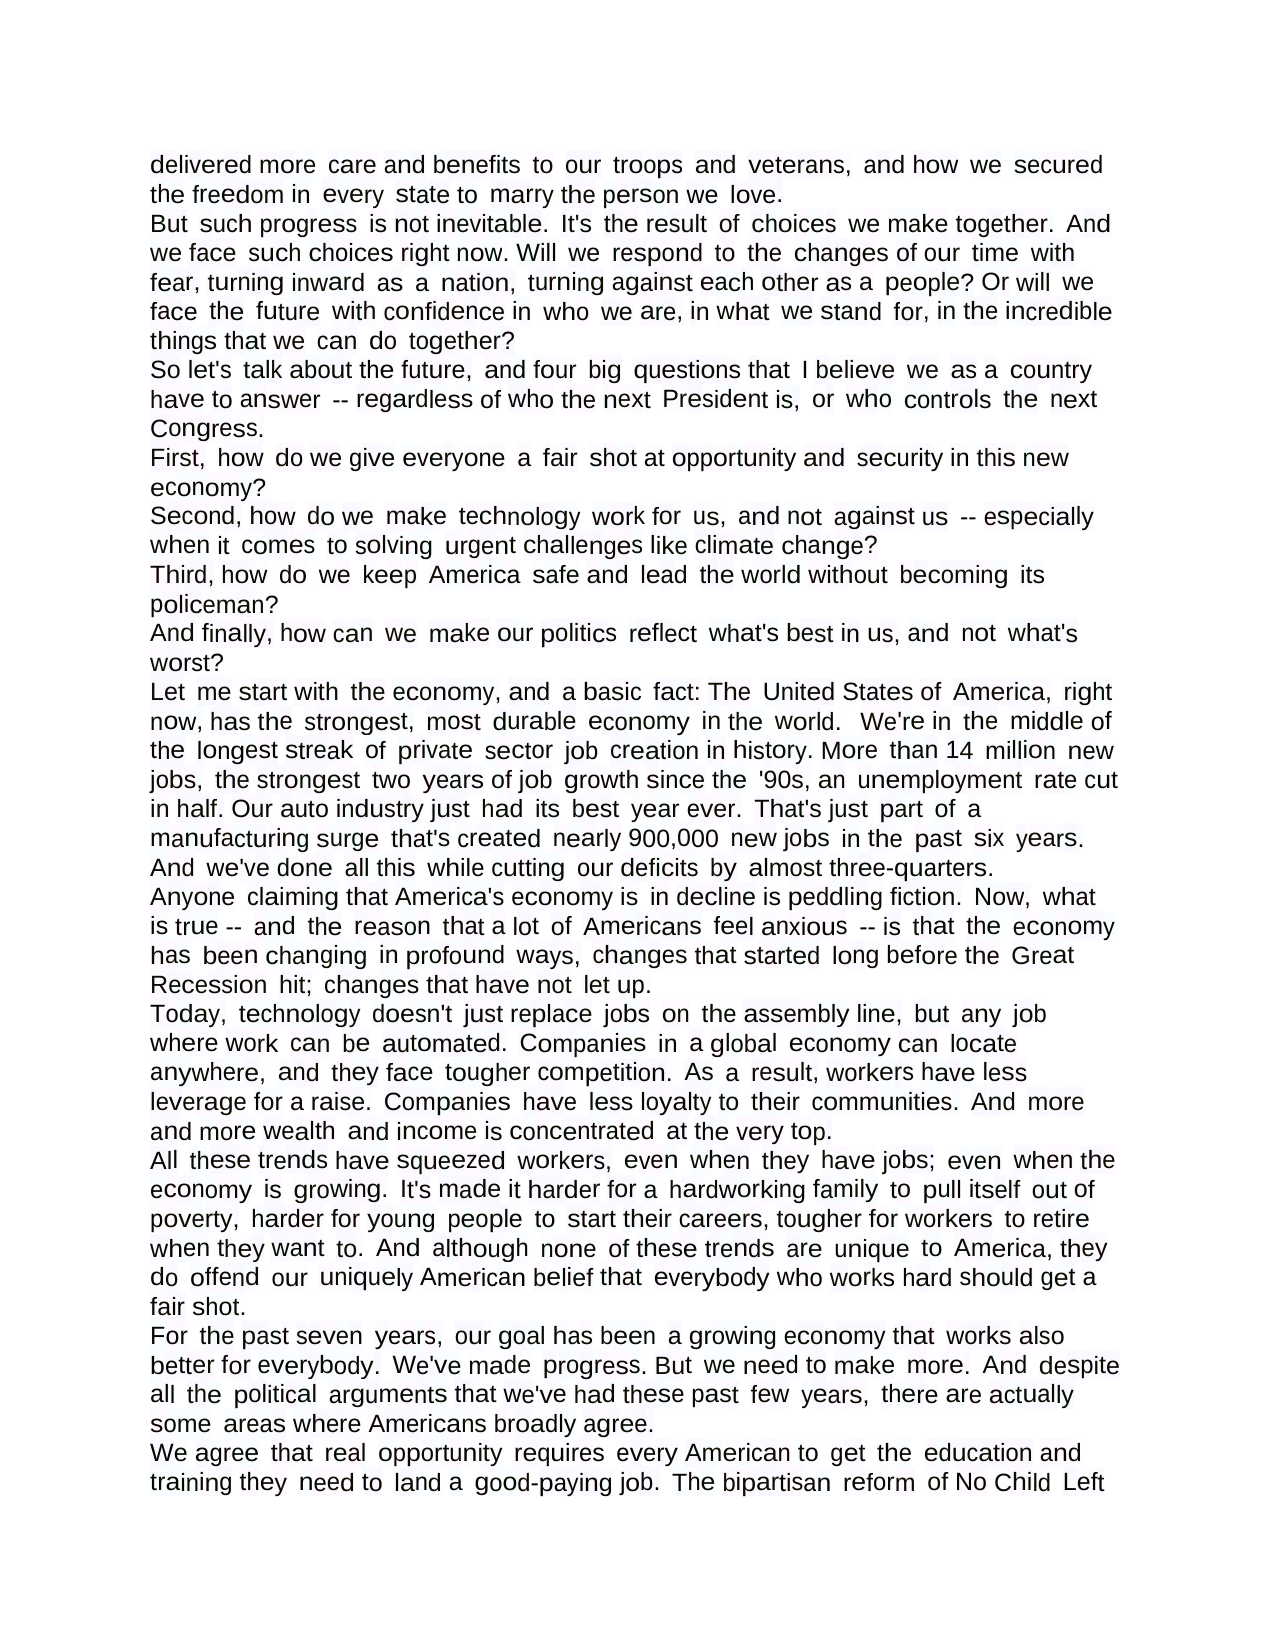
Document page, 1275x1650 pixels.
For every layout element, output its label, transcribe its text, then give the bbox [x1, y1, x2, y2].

text And finally, how can we make our politics reflect what's best in us, and not what's worst? [209, 618, 1125, 677]
text So let's talk about the future, and four big questions that I believe we as a country have to answer -- regardless of who the next President is, or who controls the next Congress. [150, 355, 1125, 443]
text Anyone claiming that America's economy is in decline is peddling fiction. Now, what is true -- and the reason that a lot of Americans feel anxious -- is that the economy has been changing in profound ways, changes that started long before the Great Recession hit; changes that have not let up. [150, 882, 1125, 999]
text First, how do we give everyone a fair shot at opportunity and security in this new economy? [204, 443, 1125, 501]
text Today, technology doesn't just replace jobs on the assembly line, but any job where work can be automated. Companies in a global economy can locate anywhere, and they face tougher competition. As a result, workers have less leverage for a raise. Companies have less loyalty to their communities. And more and more wealth and income is concentrated at the very top. [150, 999, 1125, 1145]
text Let me start with the economy, and a basic fact: The United States of America, right now, has the strongest, most durable economy in the world. We're in the middle of the longest streak of private sector job creation in history. More than 14 million new jobs, the strongest two years of job growth since the '90s, an unemployment rate cut in half. Our auto industry just had its best year ever. That's just part of a manufacturing surge that's created nearly 900,000 new jobs in the past six years. And we've done all this while cutting our deficits by almost three-quarters. [150, 677, 1125, 882]
text In fact, it's that spirit that made the progress of these past seven years possible. It's how we recovered from the worst economic crisis in generations. It's how we reformed our health care system, and reinvented our energy sector; how we delivered more care and benefits to our troops and veterans, and how we secured the freedom in every state to marry the person we love. [783, 150, 1125, 208]
text Second, how do we make technology work for us, and not against us -- especially when it comes to solving urgent challenges like climate change? [877, 501, 1125, 560]
text But such progress is not inevitable. It's the result of choices we make together. And we face such choices right now. Will we respond to the changes of our time with fear, turning inward as a nation, turning against each other as a people? Or will we face the future with confidence in who we are, in what we stand for, in the incredible things that we can do together? [150, 208, 1125, 355]
text For the past seven years, our goal has been a growing economy that works also better for everybody. We've made progress. But we need to make more. And despite all the political arguments that we've had these past few years, there are actually some areas where Americans broadly agree. [654, 1321, 1125, 1438]
text Second, how do we make technology work for us, and not against us -- especially when it comes to solving urgent challenges like climate change? [568, 501, 633, 560]
text All these trends have squeezed workers, even when they have jobs; even when the economy is growing. It's made it harder for a hardworking family to pull itself out of poverty, harder for young people to start their careers, tougher for workers to retire when they want to. And although none of these trends are unique to America, they do offend our uniquely American belief that everybody who works hard should get a fair shot. [150, 1145, 1125, 1321]
text Third, how do we keep America safe and lead the world without becoming its policeman? [189, 560, 1125, 618]
